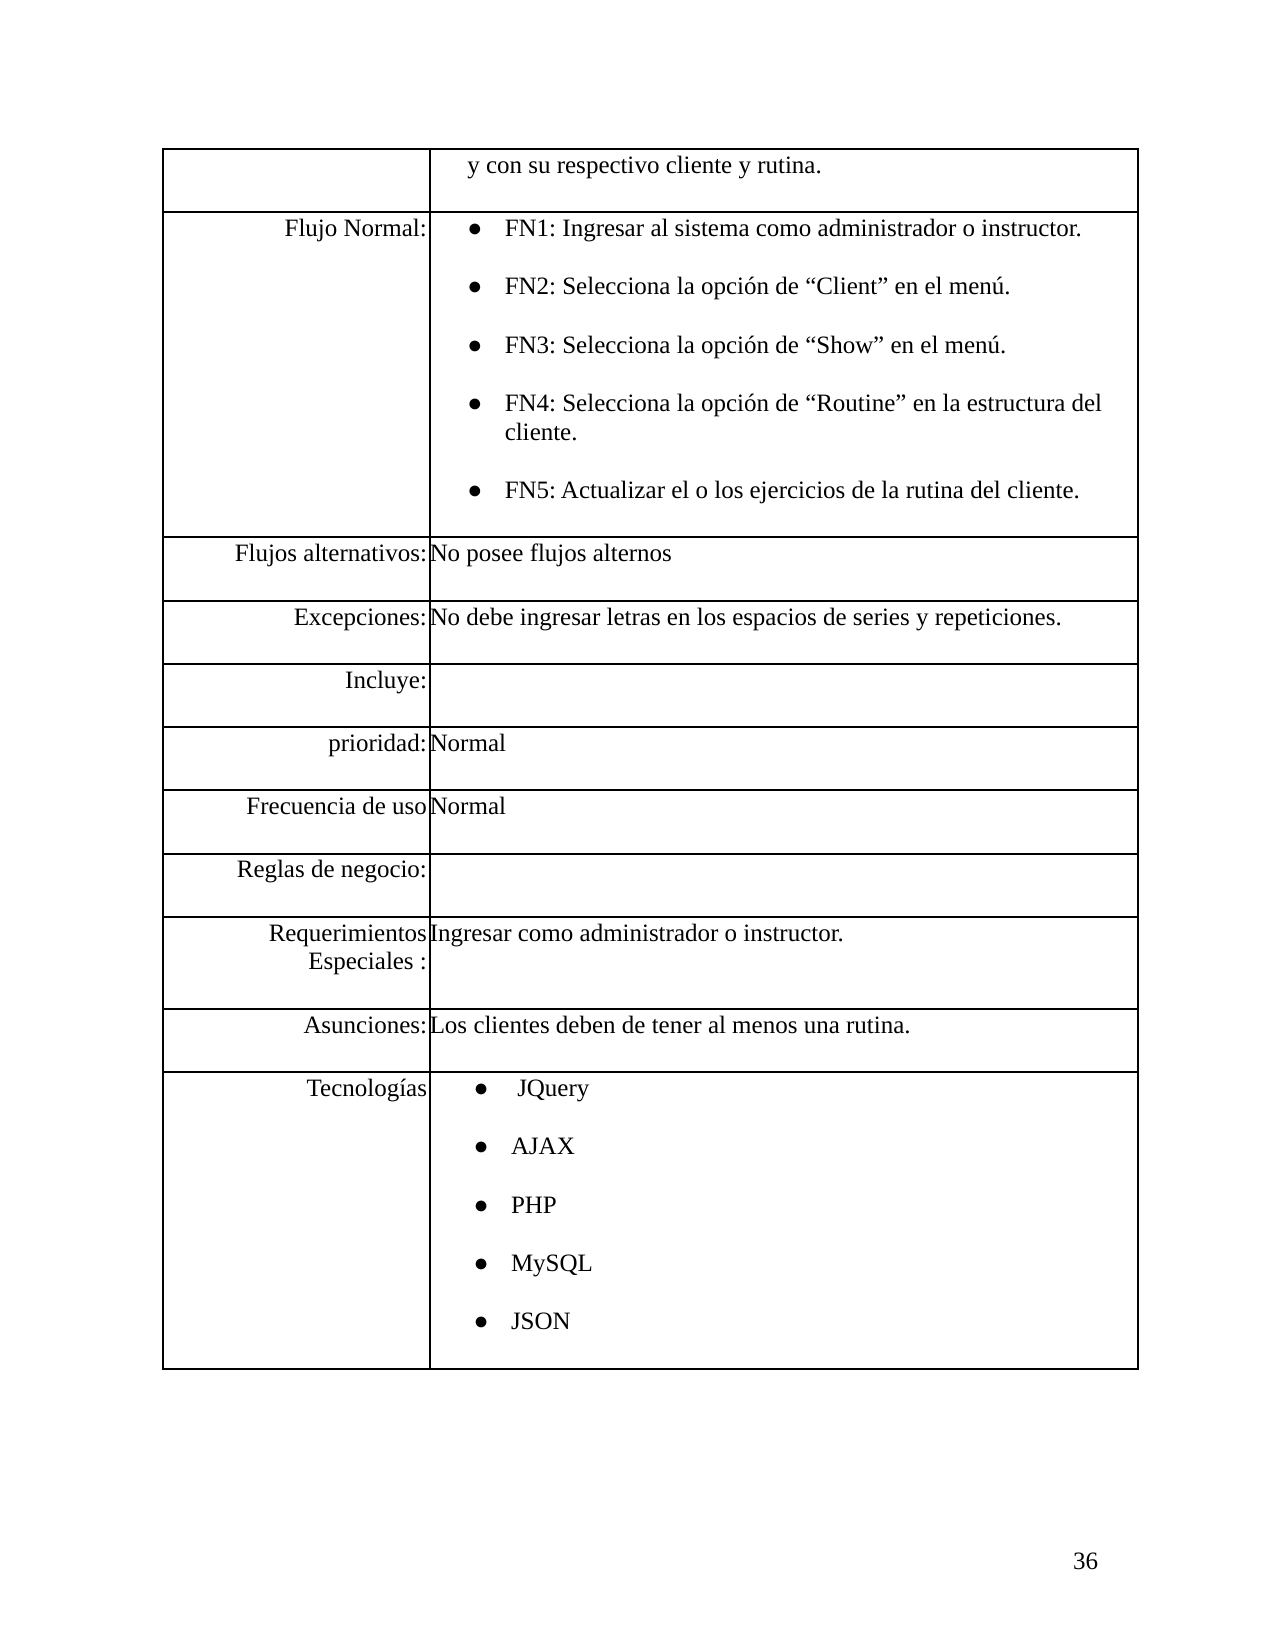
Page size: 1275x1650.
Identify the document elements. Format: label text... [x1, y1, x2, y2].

table_cell Los clientes deben de tener al menos una rutina. [431, 1010, 1137, 1071]
table_cell Tecnologías [164, 1073, 429, 1367]
table_cell Requerimientos Especiales : [164, 918, 429, 1008]
table_cell [164, 150, 429, 211]
table_cell FN1: Ingresar al sistema como administrador o instructor. FN2: Selecciona la opción de “Client” en el menú. FN3: Selecciona la opción de “Show” en el menú. FN4: Selecciona la opción de “Routine” en la estructura del cliente. FN5: Actualizar el o los ejercicios de la rutina del cliente. [431, 213, 1137, 536]
table_cell Flujo Normal: [164, 213, 429, 536]
table_cell prioridad: [164, 728, 429, 789]
table_cell [431, 665, 1137, 726]
table_cell Normal [431, 728, 1137, 789]
table_cell Reglas de negocio: [164, 855, 429, 916]
table_cell y con su respectivo cliente y rutina. [431, 150, 1137, 211]
table_cell Excepciones: [164, 602, 429, 663]
table_cell No debe ingresar letras en los espacios de series y repeticiones. [431, 602, 1137, 663]
table_cell Frecuencia de uso [164, 791, 429, 852]
table_cell [431, 855, 1137, 916]
table_cell Ingresar como administrador o instructor. [431, 918, 1137, 1008]
table_cell JQuery AJAX PHP MySQL JSON [431, 1073, 1137, 1367]
table_cell No posee flujos alternos [431, 538, 1137, 599]
table_cell Incluye: [164, 665, 429, 726]
table_cell Normal [431, 791, 1137, 852]
table_cell Asunciones: [164, 1010, 429, 1071]
table_cell Flujos alternativos: [164, 538, 429, 599]
